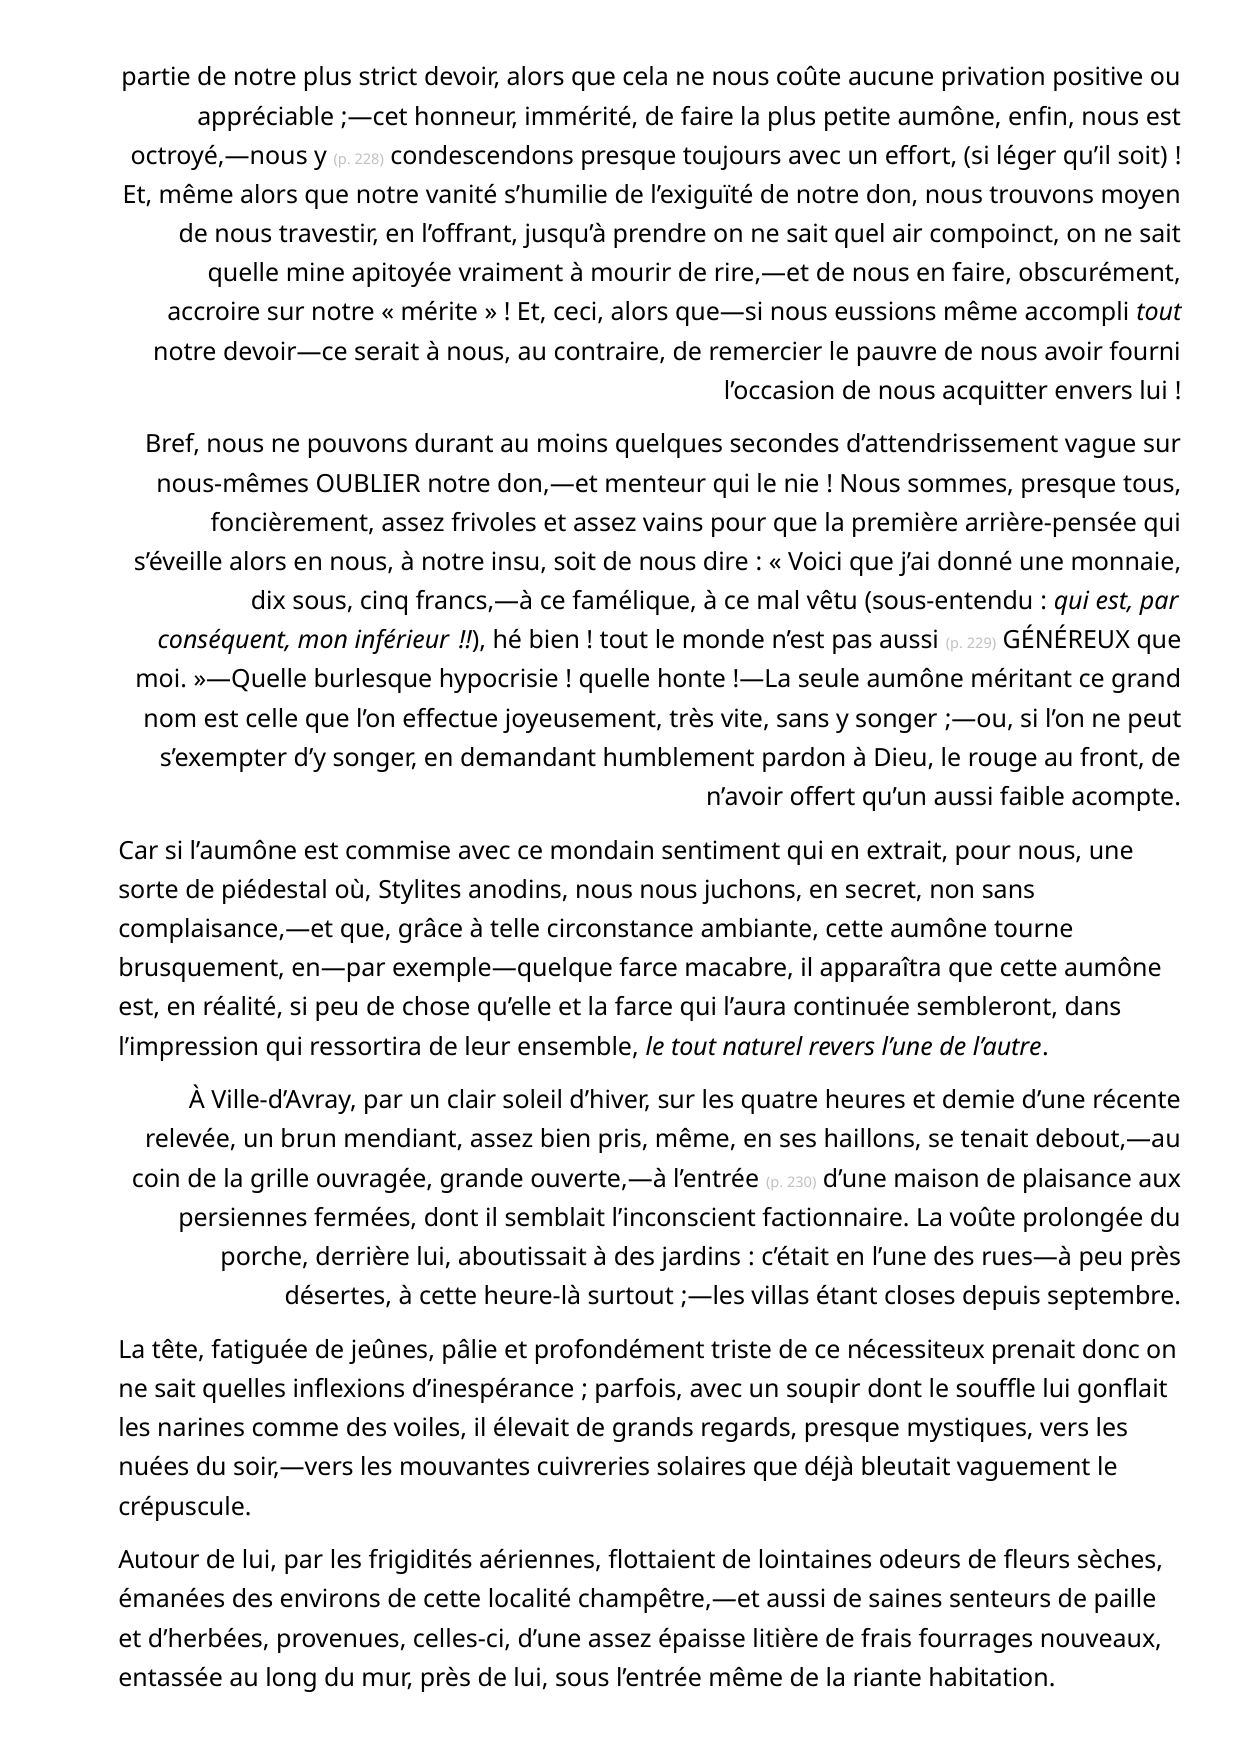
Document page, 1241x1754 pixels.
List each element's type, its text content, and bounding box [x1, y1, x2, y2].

text La tête, fatiguée de jeûnes, pâlie et profondément triste de ce nécessiteux prenait donc on ne sait quelles inflexions d’inespérance ; parfois, avec un soupir dont le souffle lui gonflait les narines comme des voiles, il élevait de grands regards, presque mystiques, vers les nuées du soir,—vers les mouvantes cuivreries solaires que déjà bleutait vaguement le crépuscule. [118, 1332, 1181, 1522]
text À Ville-d’Avray, par un clair soleil d’hiver, sur les quatre heures et demie d’une récente relevée, un brun mendiant, assez bien pris, même, en ses haillons, se tenait debout,—au coin de la grille ouvragée, grande ouverte,—à l’entrée (p. 230) d’une maison de plaisance aux persiennes fermées, dont il semblait l’inconscient factionnaire. La voûte prolongée du porche, derrière lui, aboutissait à des jardins : c’était en l’une des rues—à peu près désertes, à cette heure-là surtout ;—les villas étant closes depuis septembre. [118, 1082, 1181, 1312]
text Autour de lui, par les frigidités aériennes, flottaient de lointaines odeurs de fleurs sèches, émanées des environs de cette localité champêtre,—et aussi de saines senteurs de paille et d’herbées, provenues, celles-ci, d’une assez épaisse litière de frais fourrages nouveaux, entassée au long du mur, près de lui, sous l’entrée même de la riante habitation. [118, 1542, 1181, 1693]
text partie de notre plus strict devoir, alors que cela ne nous coûte aucune privation positive ou appréciable ;—cet honneur, immérité, de faire la plus petite aumône, enfin, nous est octroyé,—nous y (p. 228) condescendons presque toujours avec un effort, (si léger qu’il soit) ! Et, même alors que notre vanité s’humilie de l’exiguïté de notre don, nous trouvons moyen de nous travestir, en l’offrant, jusqu’à prendre on ne sait quel air compoinct, on ne sait quelle mine apitoyée vraiment à mourir de rire,—et de nous en faire, obscurément, accroire sur notre « mérite » ! Et, ceci, alors que—si nous eussions même accompli tout notre devoir—ce serait à nous, au contraire, de remercier le pauvre de nous avoir fourni l’occasion de nous acquitter envers lui ! [118, 59, 1181, 406]
text Bref, nous ne pouvons durant au moins quelques secondes d’attendrissement vague sur nous-mêmes OUBLIER notre don,—et menteur qui le nie ! Nous sommes, presque tous, foncièrement, assez frivoles et assez vains pour que la première arrière-pensée qui s’éveille alors en nous, à notre insu, soit de nous dire : « Voici que j’ai donné une monnaie, dix sous, cinq francs,—à ce famélique, à ce mal vêtu (sous-entendu : qui est, par conséquent, mon inférieur !!), hé bien ! tout le monde n’est pas aussi (p. 229) GÉNÉREUX que moi. »—Quelle burlesque hypocrisie ! quelle honte !—La seule aumône méritant ce grand nom est celle que l’on effectue joyeusement, très vite, sans y songer ;—ou, si l’on ne peut s’exempter d’y songer, en demandant humblement pardon à Dieu, le rouge au front, de n’avoir offert qu’un aussi faible acompte. [118, 426, 1181, 813]
text Car si l’aumône est commise avec ce mondain sentiment qui en extrait, pour nous, une sorte de piédestal où, Stylites anodins, nous nous juchons, en secret, non sans complaisance,—et que, grâce à telle circonstance ambiante, cette aumône tourne brusquement, en—par exemple—quelque farce macabre, il apparaîtra que cette aumône est, en réalité, si peu de chose qu’elle et la farce qui l’aura continuée sembleront, dans l’impression qui ressortira de leur ensemble, le tout naturel revers l’une de l’autre. [118, 832, 1181, 1062]
